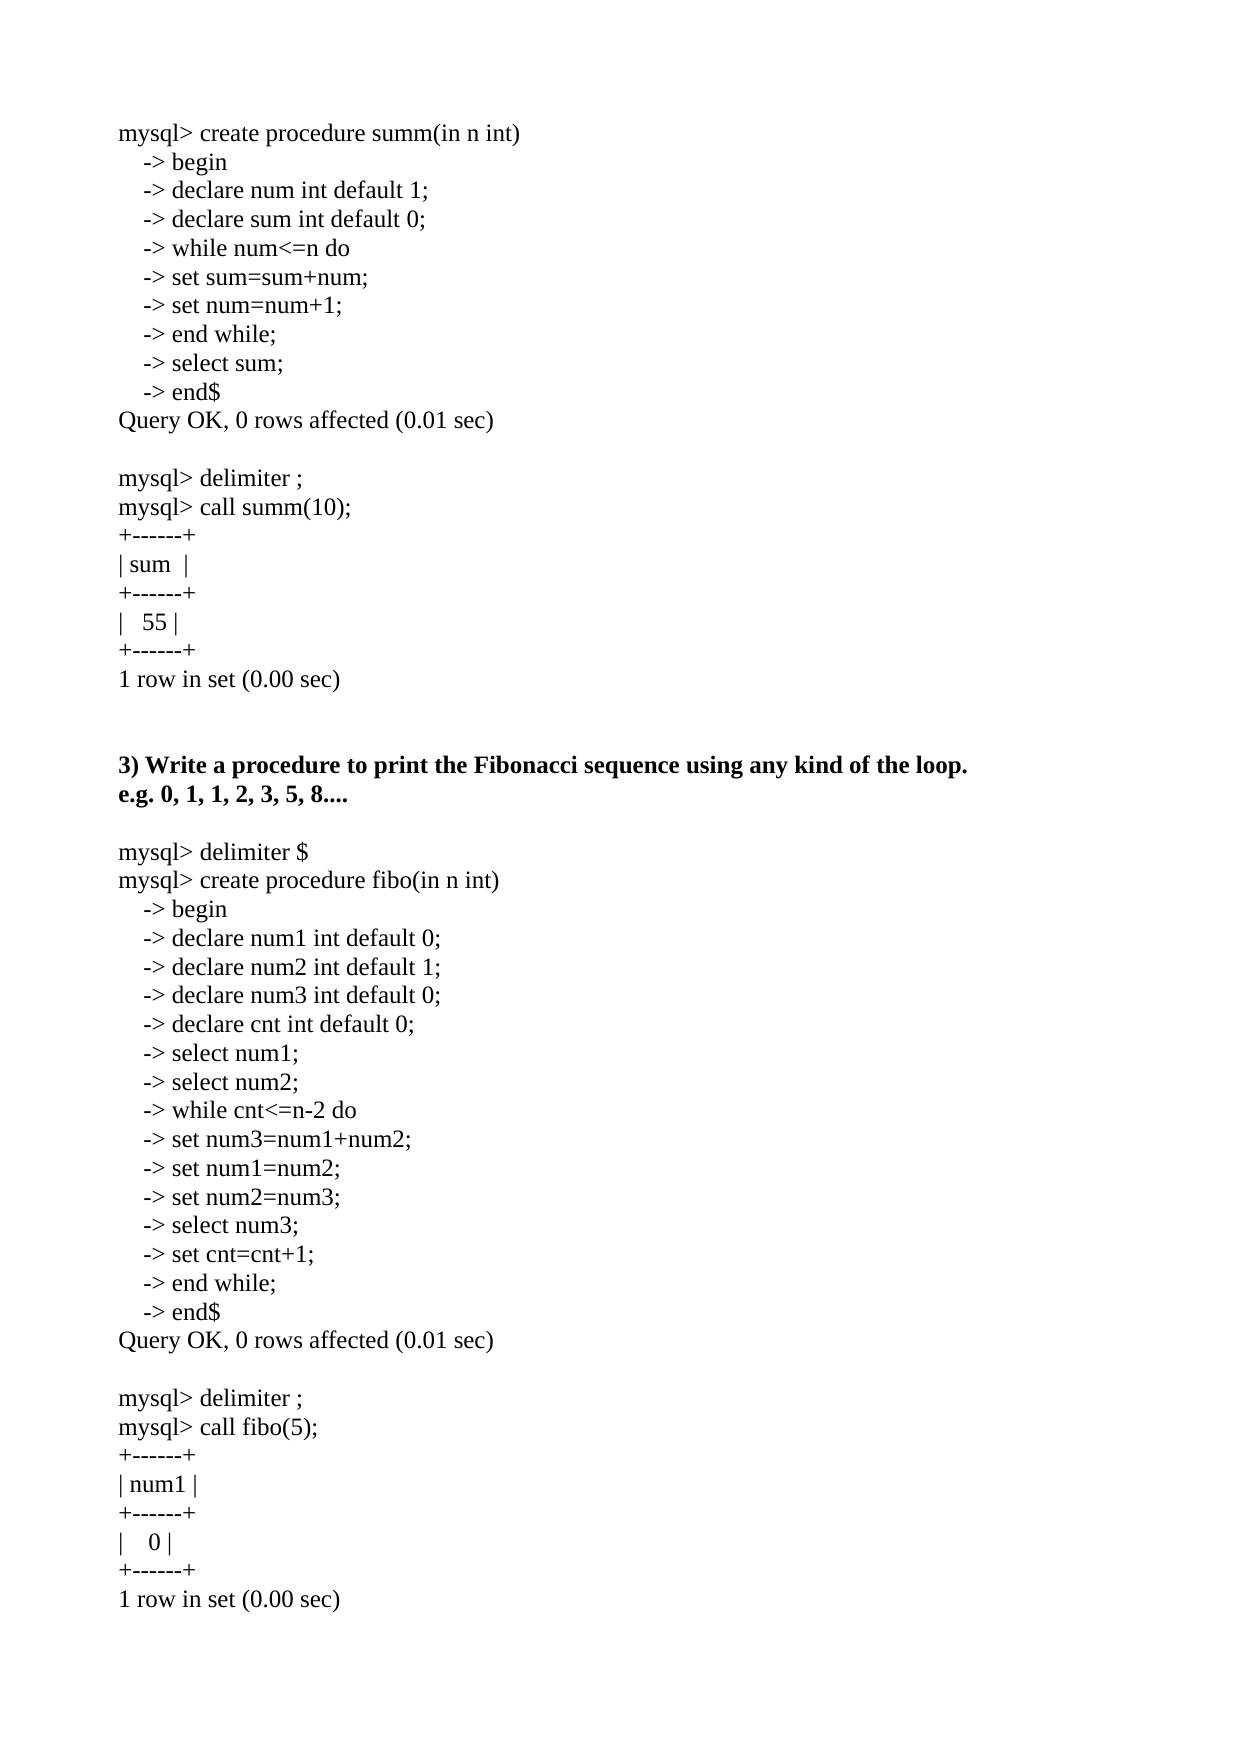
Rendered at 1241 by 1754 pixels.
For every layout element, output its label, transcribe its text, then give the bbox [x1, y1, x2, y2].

text -> select num1; [118, 1038, 1122, 1067]
text | 0 | [118, 1527, 1122, 1556]
text mysql> delimiter ; [118, 1383, 1122, 1412]
text -> set sum=sum+num; [118, 262, 1122, 291]
text +------+ [118, 1556, 1122, 1584]
text -> begin [118, 147, 1122, 176]
text Query OK, 0 rows affected (0.01 sec) [118, 406, 1122, 434]
text mysql> call fibo(5); [118, 1412, 1122, 1441]
text -> begin [118, 894, 1122, 923]
text -> declare num int default 1; [118, 176, 1122, 204]
text | 55 | [118, 607, 1122, 636]
text -> set cnt=cnt+1; [118, 1239, 1122, 1268]
text -> while num<=n do [118, 233, 1122, 262]
text -> set num3=num1+num2; [118, 1124, 1122, 1153]
text mysql> create procedure fibo(in n int) [118, 866, 1122, 894]
text -> set num2=num3; [118, 1182, 1122, 1211]
text -> while cnt<=n-2 do [118, 1096, 1122, 1124]
text -> set num=num+1; [118, 291, 1122, 319]
text +------+ [118, 521, 1122, 549]
text e.g. 0, 1, 1, 2, 3, 5, 8.... [118, 779, 1122, 808]
text -> end$ [118, 377, 1122, 406]
text 1 row in set (0.00 sec) [118, 664, 1122, 693]
text +------+ [118, 1498, 1122, 1527]
text | sum | [118, 549, 1122, 578]
text | num1 | [118, 1469, 1122, 1498]
text mysql> call summ(10); [118, 492, 1122, 521]
text -> select sum; [118, 348, 1122, 377]
text mysql> delimiter ; [118, 463, 1122, 492]
text -> declare num2 int default 1; [118, 952, 1122, 981]
text mysql> create procedure summ(in n int) [118, 118, 1122, 147]
text -> declare cnt int default 0; [118, 1009, 1122, 1038]
text mysql> delimiter $ [118, 837, 1122, 866]
text Query OK, 0 rows affected (0.01 sec) [118, 1326, 1122, 1354]
text 3) Write a procedure to print the Fibonacci sequence using any kind of the loop. [118, 751, 1122, 779]
text -> declare num3 int default 0; [118, 981, 1122, 1009]
text +------+ [118, 1441, 1122, 1469]
text -> end while; [118, 1268, 1122, 1297]
text +------+ [118, 578, 1122, 607]
text -> end$ [118, 1297, 1122, 1326]
text -> declare sum int default 0; [118, 204, 1122, 233]
text -> select num3; [118, 1211, 1122, 1239]
text -> set num1=num2; [118, 1153, 1122, 1182]
text -> end while; [118, 319, 1122, 348]
text -> select num2; [118, 1067, 1122, 1096]
text +------+ [118, 636, 1122, 664]
text 1 row in set (0.00 sec) [118, 1584, 1122, 1613]
text -> declare num1 int default 0; [118, 923, 1122, 952]
